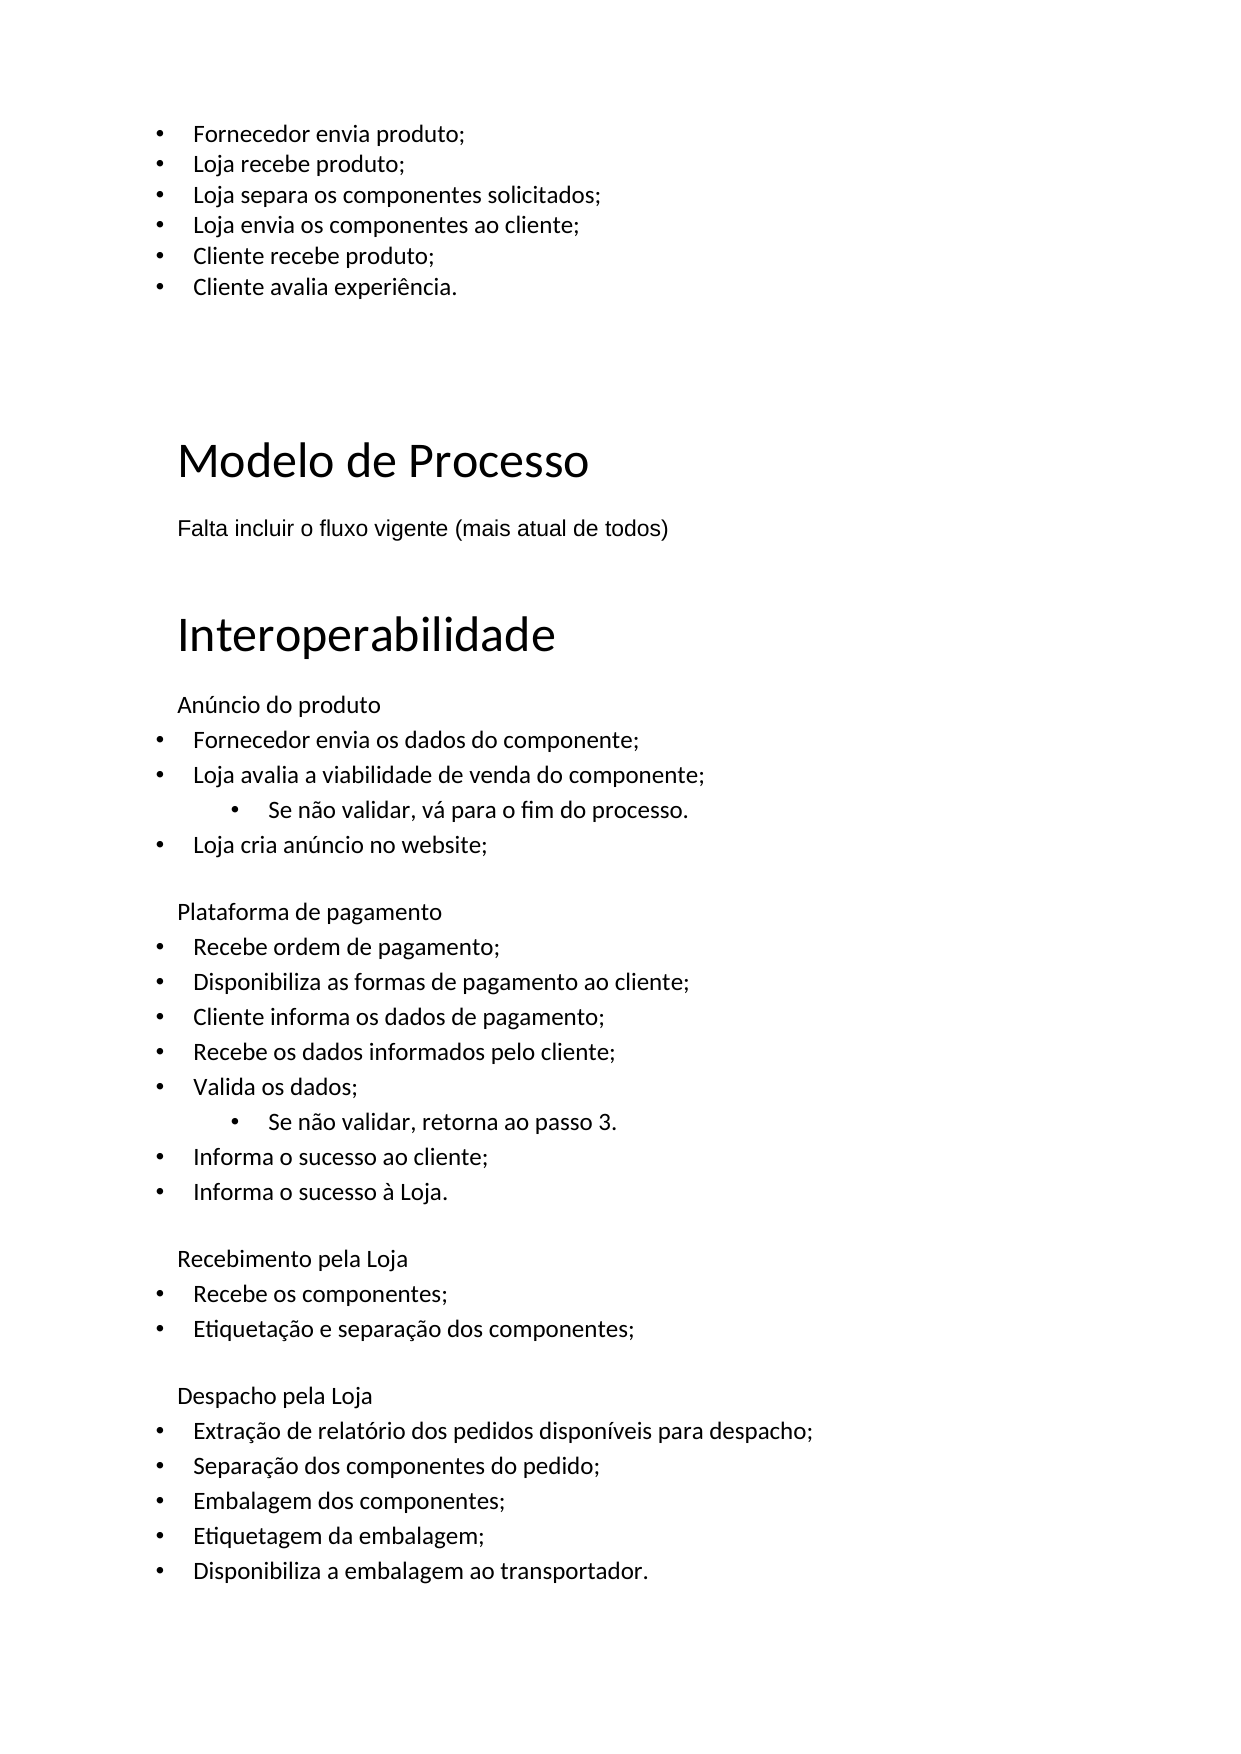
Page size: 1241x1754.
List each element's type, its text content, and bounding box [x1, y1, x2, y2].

text Plataforma de pagamento [118, 896, 1122, 926]
list Se não validar, retorna ao passo 3. [231, 1106, 1122, 1136]
text Despacho pela Loja [118, 1380, 1122, 1411]
list Recebe os dados informados pelo cliente; [156, 1036, 1122, 1066]
list Informa o sucesso à Loja. [156, 1176, 1122, 1206]
list Fornecedor envia produto; [156, 118, 1122, 149]
text Falta incluir o fluxo vigente (mais atual de todos) [118, 515, 1122, 542]
list Recebe ordem de pagamento; [156, 931, 1122, 961]
list Disponibiliza a embalagem ao transportador. [156, 1555, 1122, 1586]
list Valida os dados; [156, 1071, 1122, 1101]
text Modelo de Processo [118, 429, 1122, 490]
text Interoperabilidade [118, 603, 1122, 664]
list Informa o sucesso ao cliente; [156, 1141, 1122, 1171]
list Loja recebe produto; [156, 149, 1122, 179]
list Recebe os componentes; [156, 1278, 1122, 1309]
list Separação dos componentes do pedido; [156, 1450, 1122, 1481]
list Loja cria anúncio no website; [156, 829, 1122, 859]
list Extração de relatório dos pedidos disponíveis para despacho; [156, 1415, 1122, 1446]
list Cliente avalia experiência. [156, 271, 1122, 301]
list Embalagem dos componentes; [156, 1485, 1122, 1516]
list Etiquetação e separação dos componentes; [156, 1313, 1122, 1344]
list Loja avalia a viabilidade de venda do componente; [156, 759, 1122, 789]
list Cliente informa os dados de pagamento; [156, 1001, 1122, 1031]
list Loja envia os componentes ao cliente; [156, 210, 1122, 240]
text Recebimento pela Loja [118, 1243, 1122, 1274]
list Etiquetagem da embalagem; [156, 1520, 1122, 1551]
list Cliente recebe produto; [156, 240, 1122, 271]
list Loja separa os componentes solicitados; [156, 179, 1122, 210]
list Disponibiliza as formas de pagamento ao cliente; [156, 966, 1122, 996]
list Fornecedor envia os dados do componente; [156, 724, 1122, 754]
text Anúncio do produto [118, 689, 1122, 719]
list Se não validar, vá para o fim do processo. [231, 794, 1122, 824]
